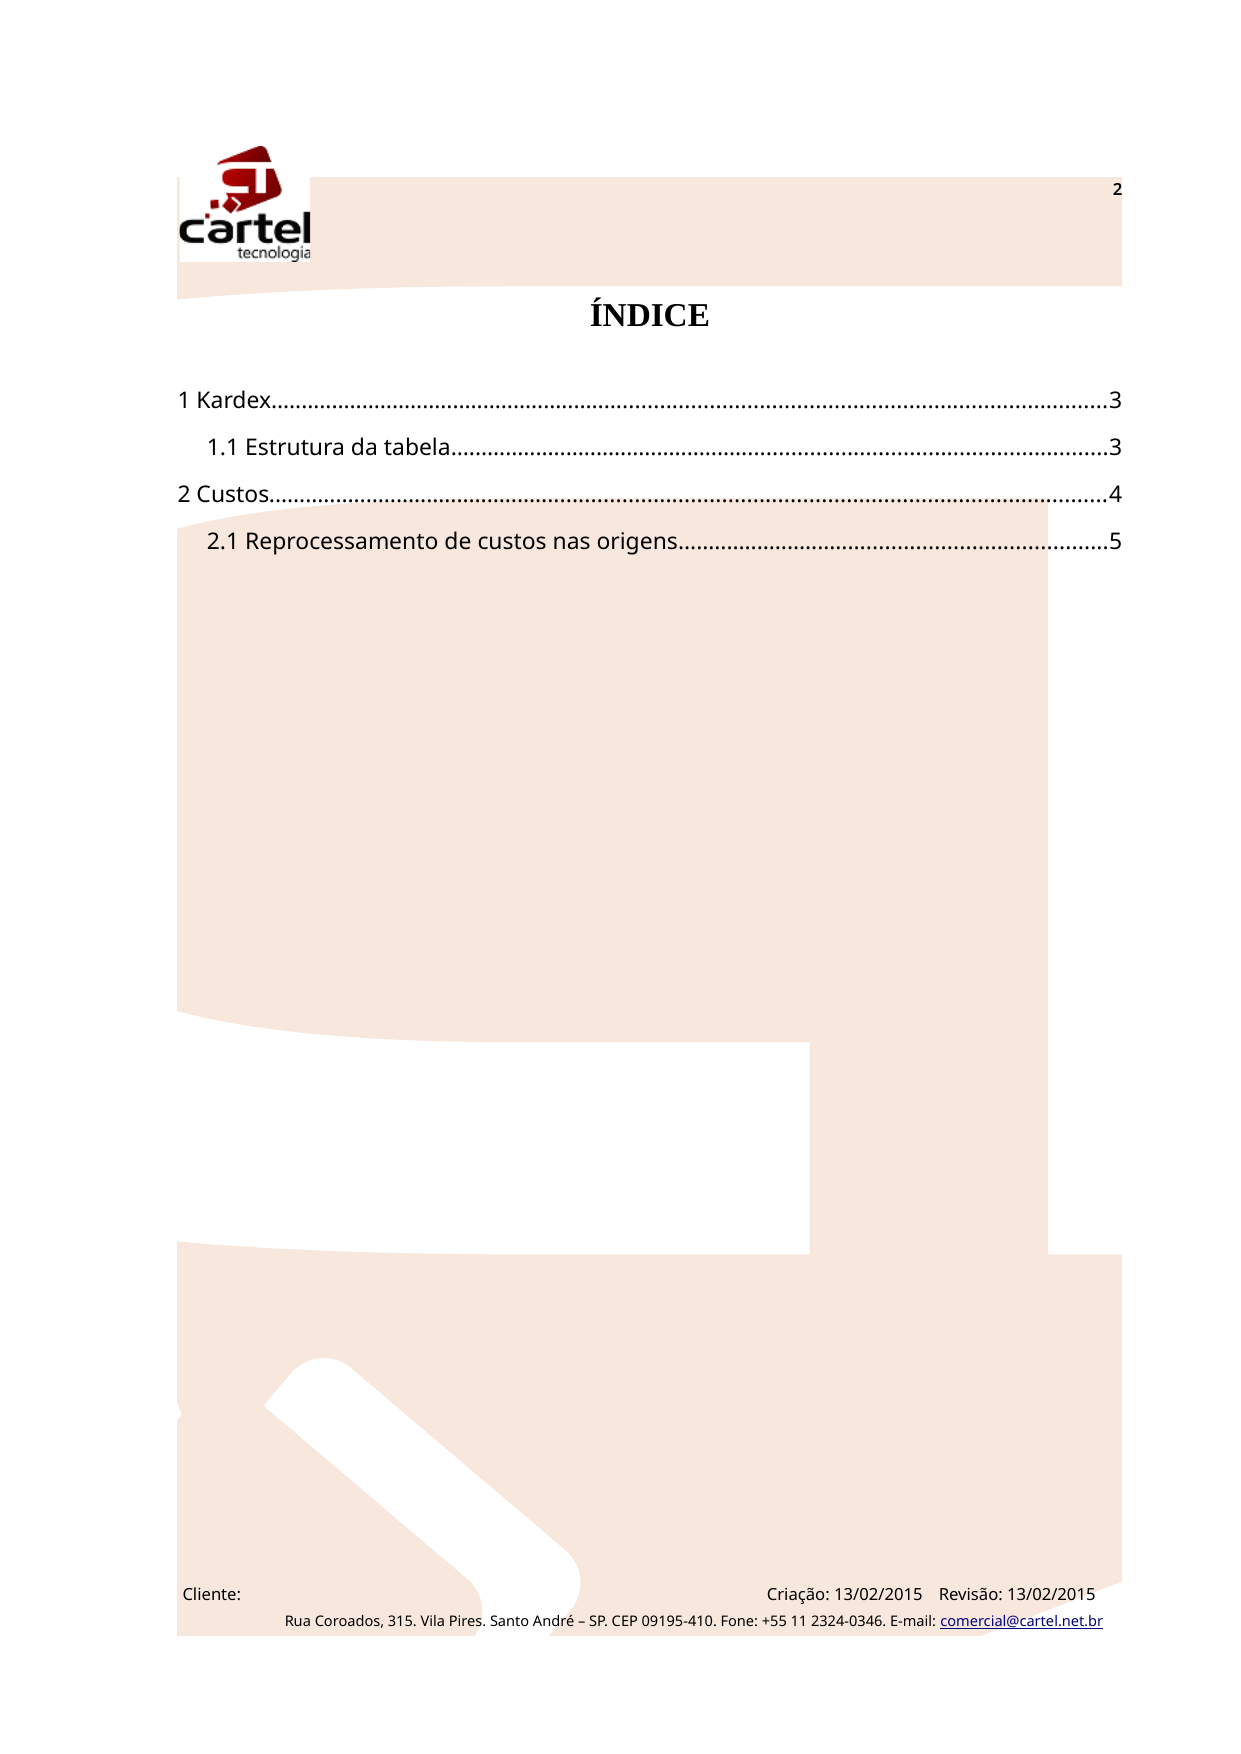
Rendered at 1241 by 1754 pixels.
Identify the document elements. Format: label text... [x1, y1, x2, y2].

subtitle Índice [177, 295, 1122, 333]
text 2.1 Reprocessamento de custos nas origens 5 [207, 524, 1122, 556]
picture [179, 146, 311, 262]
text 1.1 Estrutura da tabela 3 [207, 431, 1122, 462]
text 2 Custos 4 [177, 478, 1122, 509]
text 1 Kardex 3 [177, 384, 1122, 415]
